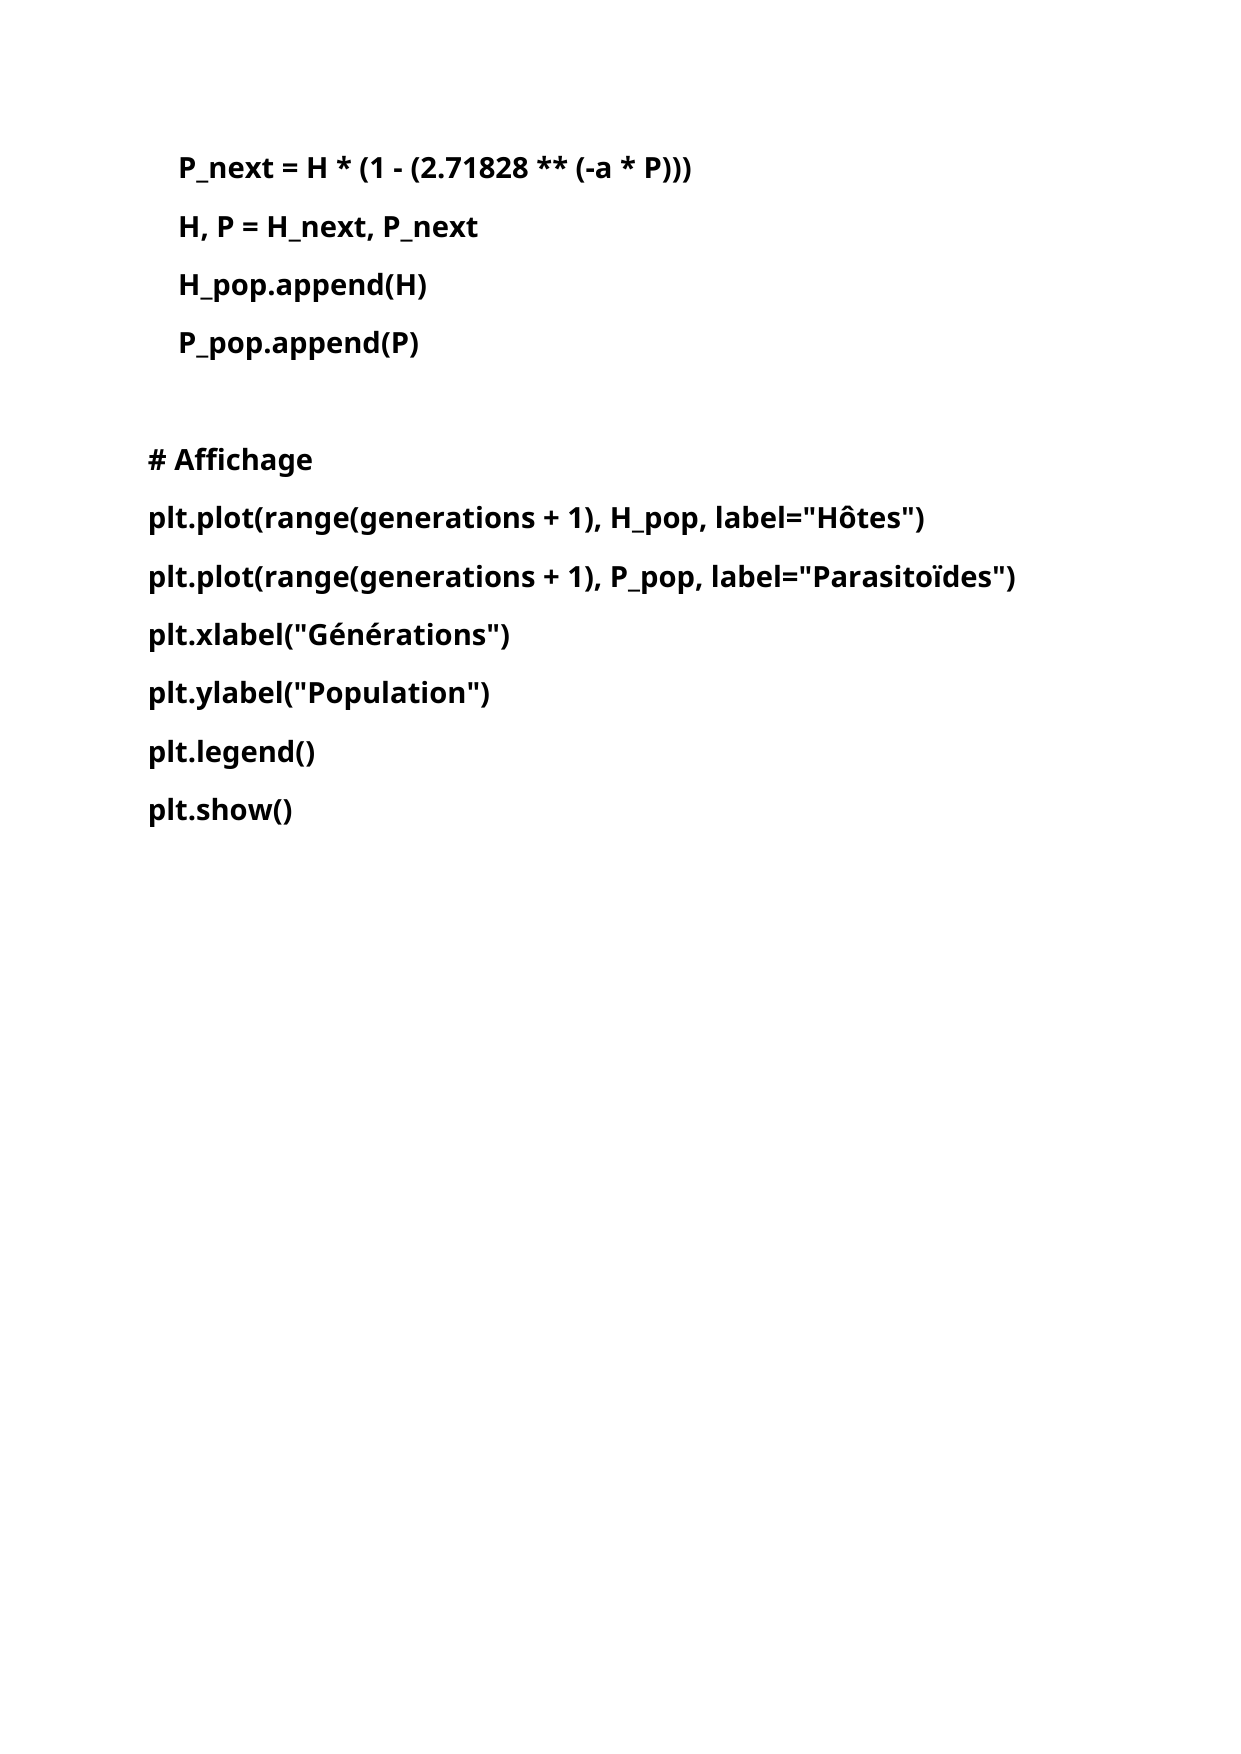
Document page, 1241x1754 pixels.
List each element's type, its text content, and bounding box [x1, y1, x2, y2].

text # Affichage [148, 439, 1093, 479]
text plt.xlabel("Générations") [148, 614, 1093, 654]
text P_pop.append(P) [148, 323, 1093, 362]
text plt.plot(range(generations + 1), P_pop, label="Parasitoïdes") [148, 556, 1093, 596]
text H, P = H_next, P_next [148, 206, 1093, 246]
text plt.ylabel("Population") [148, 673, 1093, 712]
text H_pop.append(H) [148, 264, 1093, 304]
text plt.legend() [148, 731, 1093, 771]
text plt.show() [148, 789, 1093, 829]
text P_next = H * (1 - (2.71828 ** (-a * P))) [148, 148, 1093, 187]
text plt.plot(range(generations + 1), H_pop, label="Hôtes") [148, 498, 1093, 537]
